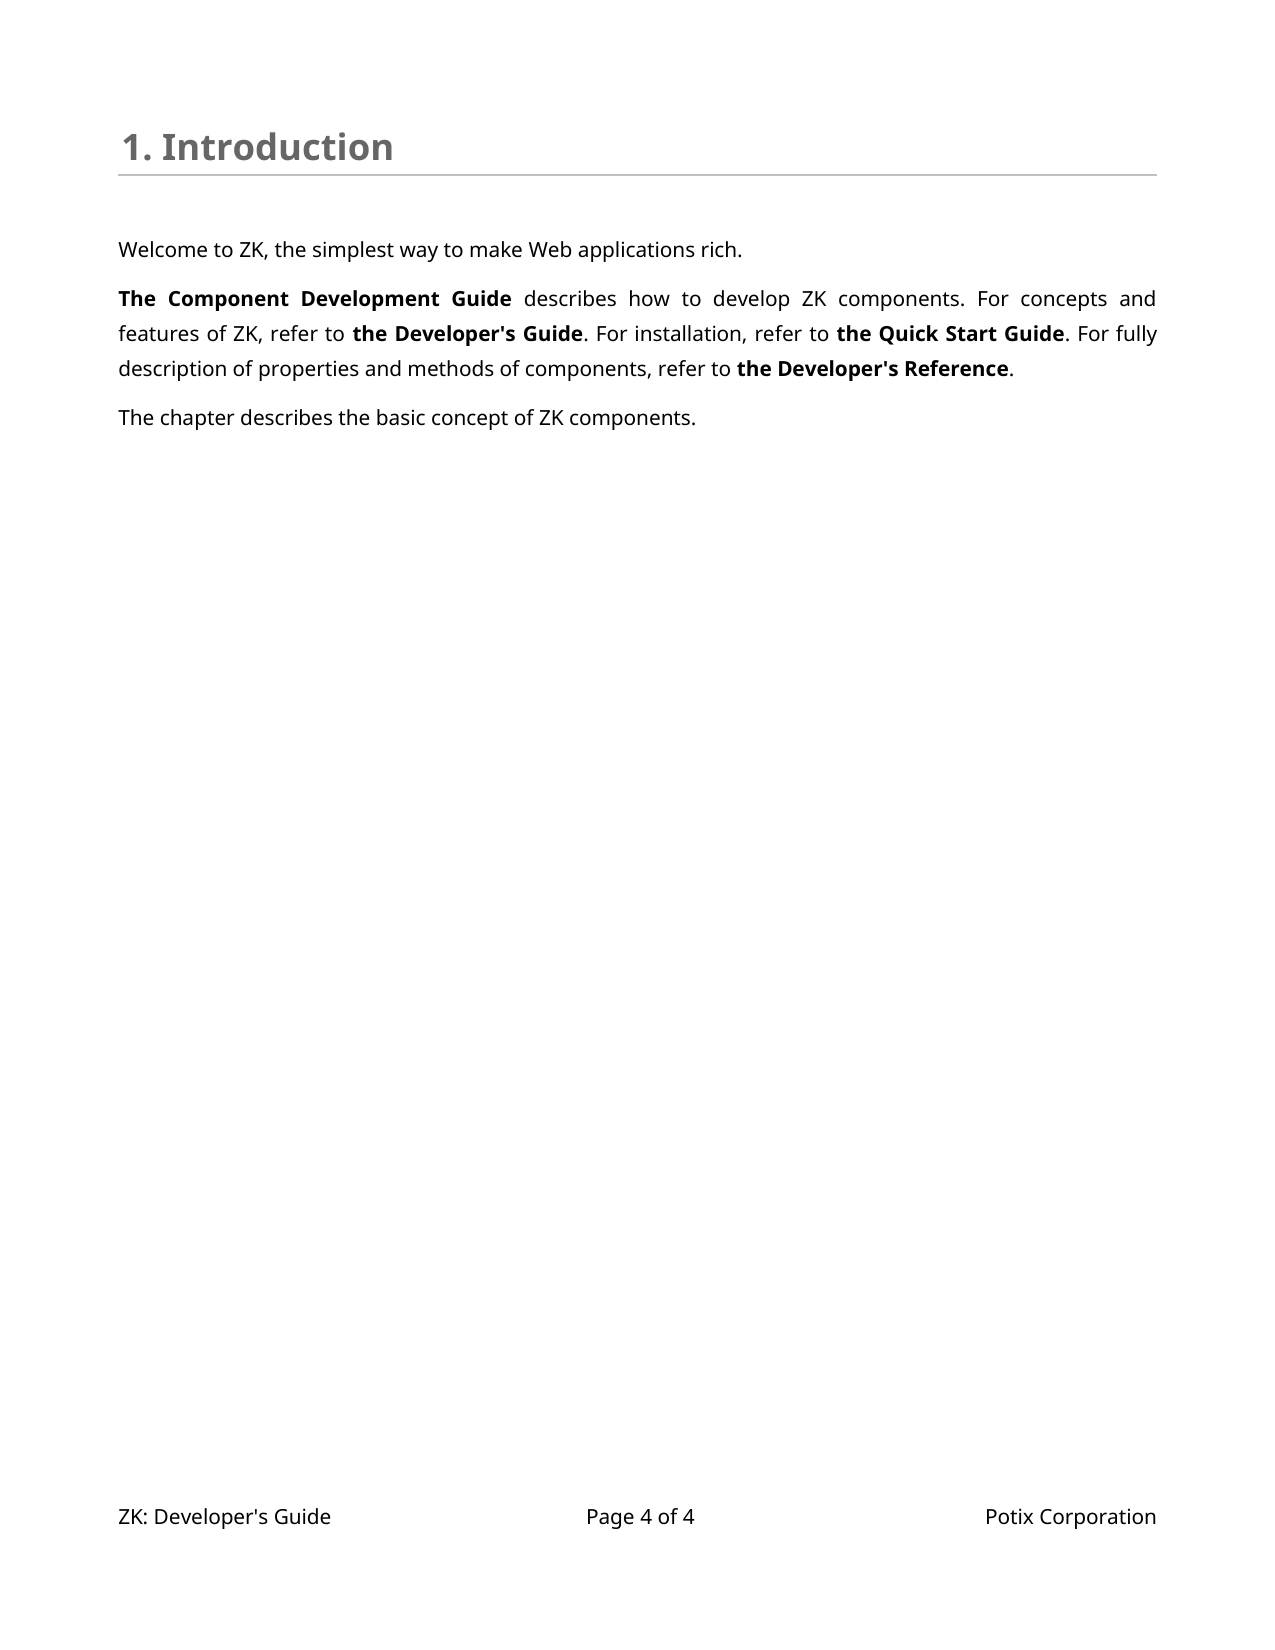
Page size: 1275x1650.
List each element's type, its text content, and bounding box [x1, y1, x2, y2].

text The chapter describes the basic concept of ZK components. [118, 403, 1157, 431]
subtitle 1. Introduction [118, 118, 1157, 174]
text The Component Development Guide describes how to develop ZK components. For concepts and features of ZK, refer to the Developer's Guide. For installation, refer to the Quick Start Guide. For fully description of properties and methods of components, refer to the Developer's Reference. [118, 284, 1157, 382]
text Welcome to ZK, the simplest way to make Web applications rich. [118, 235, 1157, 263]
